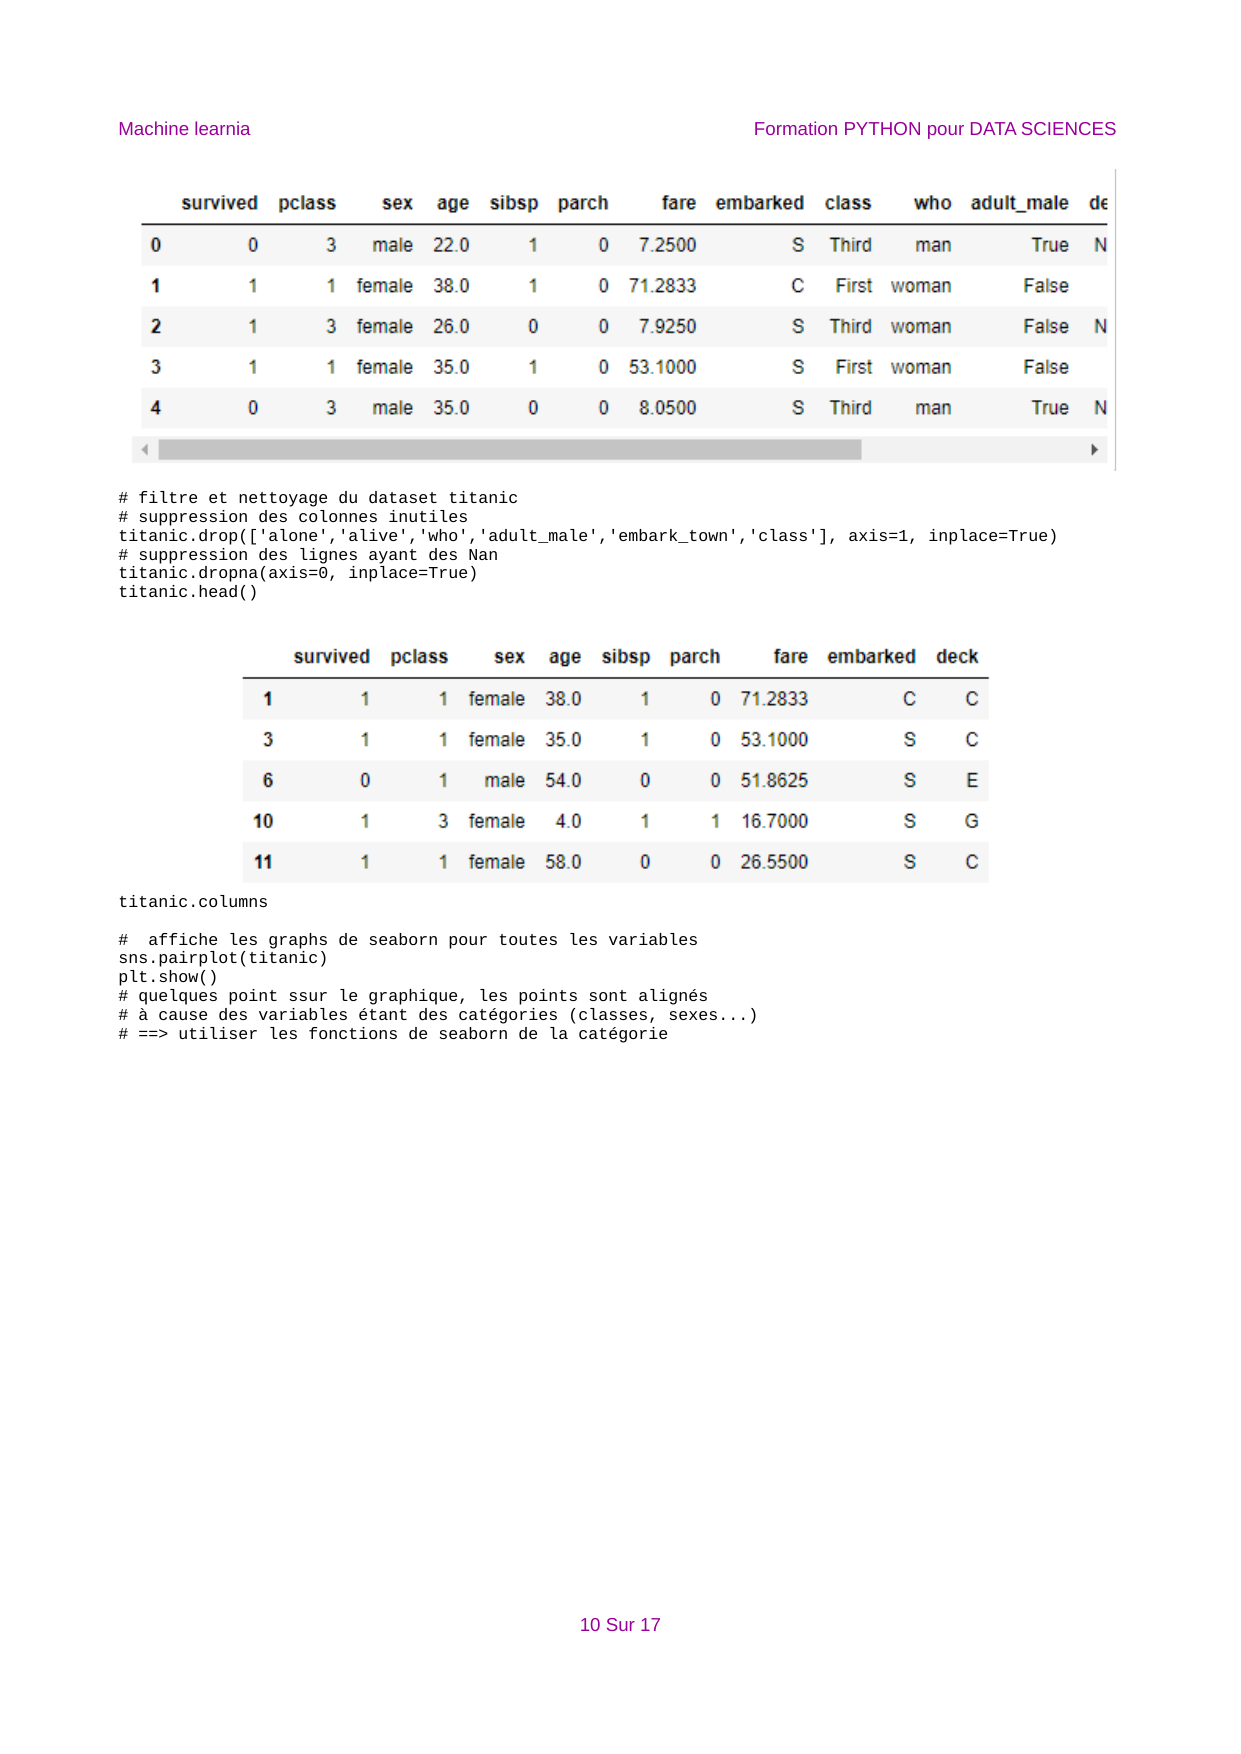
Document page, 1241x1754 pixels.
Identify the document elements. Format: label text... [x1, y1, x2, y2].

text titanic.head() [118, 584, 1122, 603]
text # ==> utiliser les fonctions de seaborn de la catégorie [118, 1025, 1122, 1044]
text sns.pairplot(titanic) [118, 950, 1122, 969]
text # filtre et nettoyage du dataset titanic [118, 489, 1122, 508]
text titanic.drop(['alone','alive','who','adult_male','embark_town','class'], axis=1, inplace=True) [118, 527, 1122, 546]
picture [123, 169, 1117, 471]
text titanic.dropna(axis=0, inplace=True) [118, 565, 1122, 584]
text # suppression des lignes ayant des Nan [118, 546, 1122, 565]
text plt.show() [118, 969, 1122, 988]
picture [229, 621, 1011, 894]
text titanic.columns [118, 787, 1122, 912]
text # affiche les graphs de seaborn pour toutes les variables [118, 931, 1122, 950]
text # quelques point ssur le graphique, les points sont alignés [118, 988, 1122, 1007]
text # à cause des variables étant des catégories (classes, sexes...) [118, 1007, 1122, 1025]
text # suppression des colonnes inutiles [118, 508, 1122, 527]
